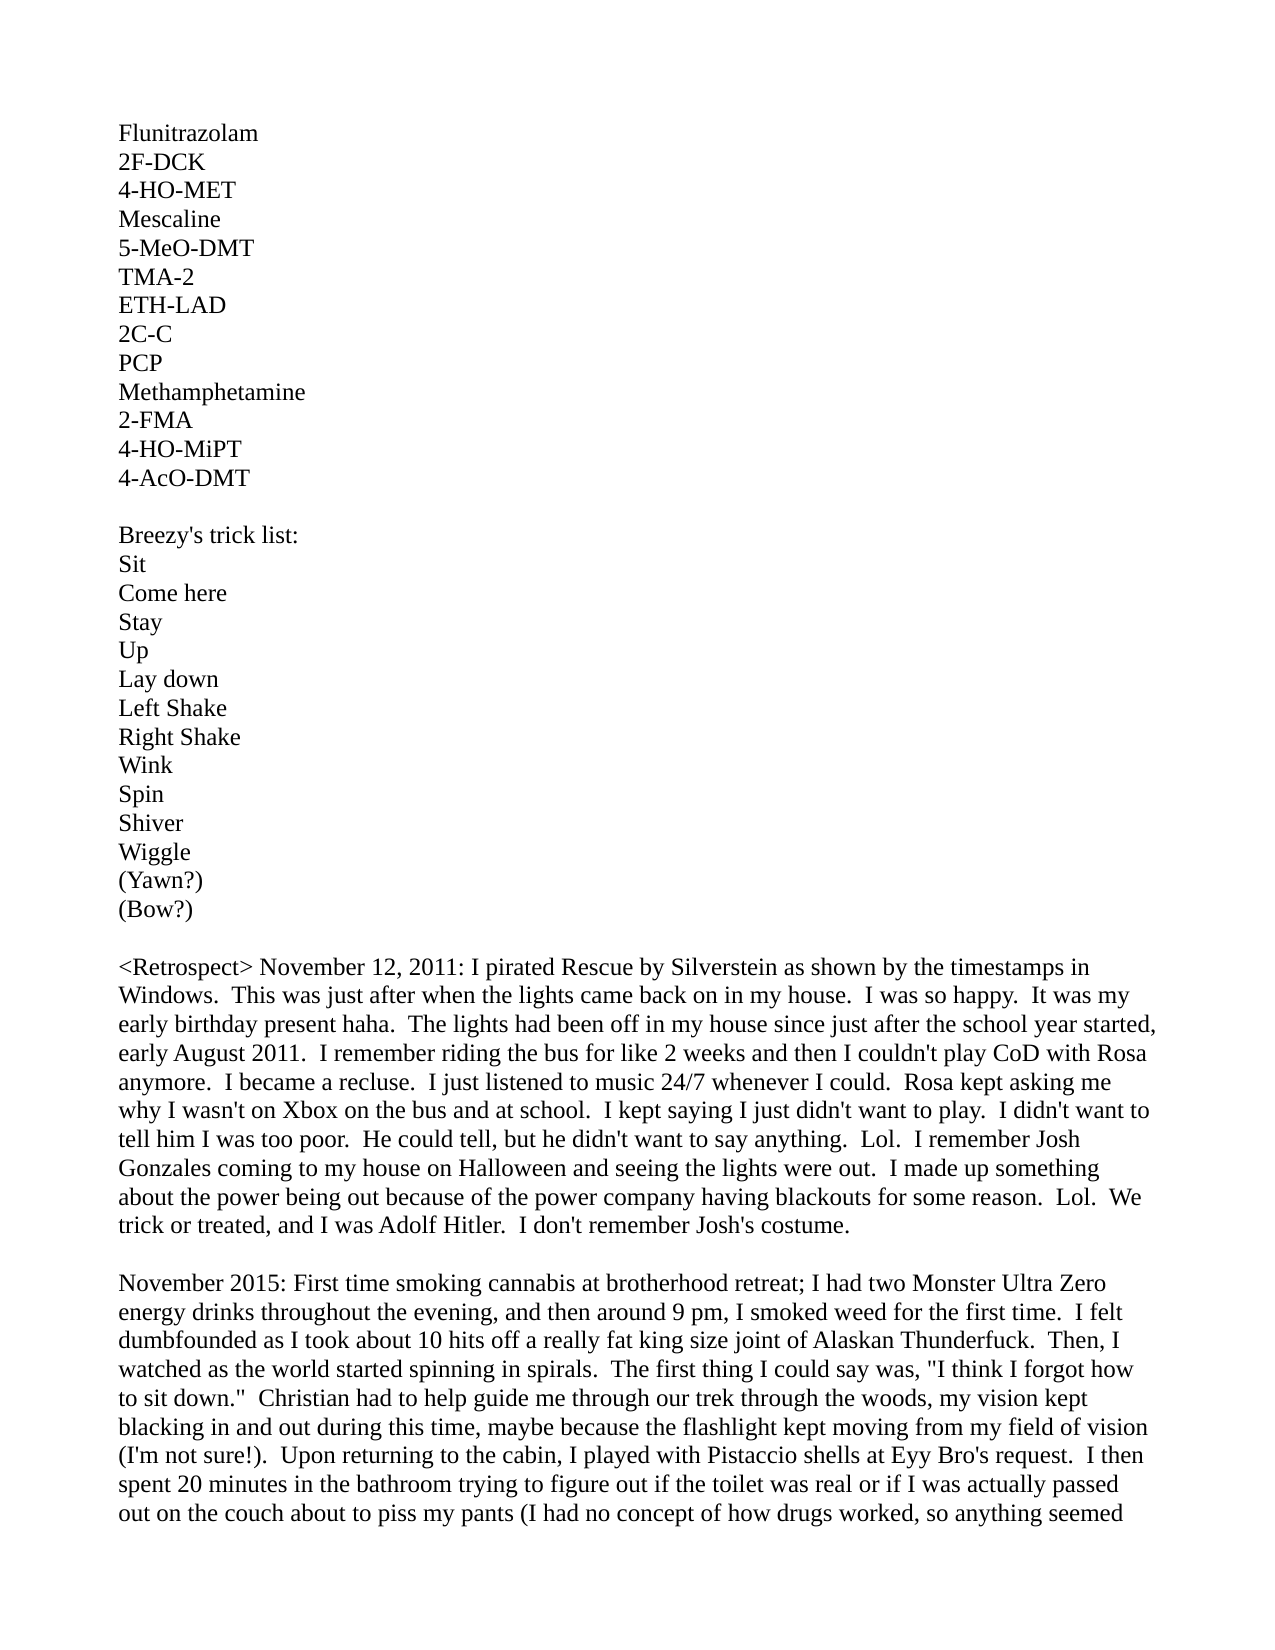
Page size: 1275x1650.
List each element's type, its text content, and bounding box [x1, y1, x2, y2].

text Spin [118, 779, 1157, 808]
text Lay down [118, 664, 1157, 693]
text 2C-C [118, 319, 1157, 348]
text Come here [118, 578, 1157, 607]
text Stay [118, 607, 1157, 636]
text Up [118, 636, 1157, 664]
text (Bow?) [118, 894, 1157, 923]
text 2F-DCK [118, 147, 1157, 176]
text ETH-LAD [118, 291, 1157, 319]
text Left Shake [118, 693, 1157, 722]
text (Yawn?) [118, 866, 1157, 894]
text 4-AcO-DMT [118, 463, 1157, 492]
text Shiver [118, 808, 1157, 837]
text Mescaline [118, 204, 1157, 233]
text 4-HO-MET [118, 176, 1157, 204]
text Breezy's trick list: [118, 521, 1157, 549]
text Flunitrazolam [118, 118, 1157, 147]
text Sit [118, 549, 1157, 578]
text Wink [118, 751, 1157, 779]
text TMA-2 [118, 262, 1157, 291]
text 2-FMA [118, 406, 1157, 434]
text Right Shake [118, 722, 1157, 751]
text 4-HO-MiPT [118, 434, 1157, 463]
text November 2015: First time smoking cannabis at brotherhood retreat; I had two Monster Ultra Zero energy drinks throughout the evening, and then around 9 pm, I smoked weed for the first time. I felt dumbfounded as I took about 10 hits off a really fat king size joint of Alaskan Thunderfuck. Then, I watched as the world started spinning in spirals. The first thing I could say was, "I think I forgot how to sit down." Christian had to help guide me through our trek through the woods, my vision kept blacking in and out during this time, maybe because the flashlight kept moving from my field of vision (I'm not sure!). Upon returning to the cabin, I played with Pistaccio shells at Eyy Bro's request. I then spent 20 minutes in the bathroom trying to figure out if the toilet was real or if I was actually passed out on the couch about to piss my pants (I had no concept of how drugs worked, so anything seemed [118, 1268, 1157, 1527]
text <Retrospect> November 12, 2011: I pirated Rescue by Silverstein as shown by the timestamps in Windows. This was just after when the lights came back on in my house. I was so happy. It was my early birthday present haha. The lights had been off in my house since just after the school year started, early August 2011. I remember riding the bus for like 2 weeks and then I couldn't play CoD with Rosa anymore. I became a recluse. I just listened to music 24/7 whenever I could. Rosa kept asking me why I wasn't on Xbox on the bus and at school. I kept saying I just didn't want to play. I didn't want to tell him I was too poor. He could tell, but he didn't want to say anything. Lol. I remember Josh Gonzales coming to my house on Halloween and seeing the lights were out. I made up something about the power being out because of the power company having blackouts for some reason. Lol. We trick or treated, and I was Adolf Hitler. I don't remember Josh's costume. [118, 952, 1157, 1239]
text Wiggle [118, 837, 1157, 866]
text PCP [118, 348, 1157, 377]
text 5-MeO-DMT [118, 233, 1157, 262]
text Methamphetamine [118, 377, 1157, 406]
